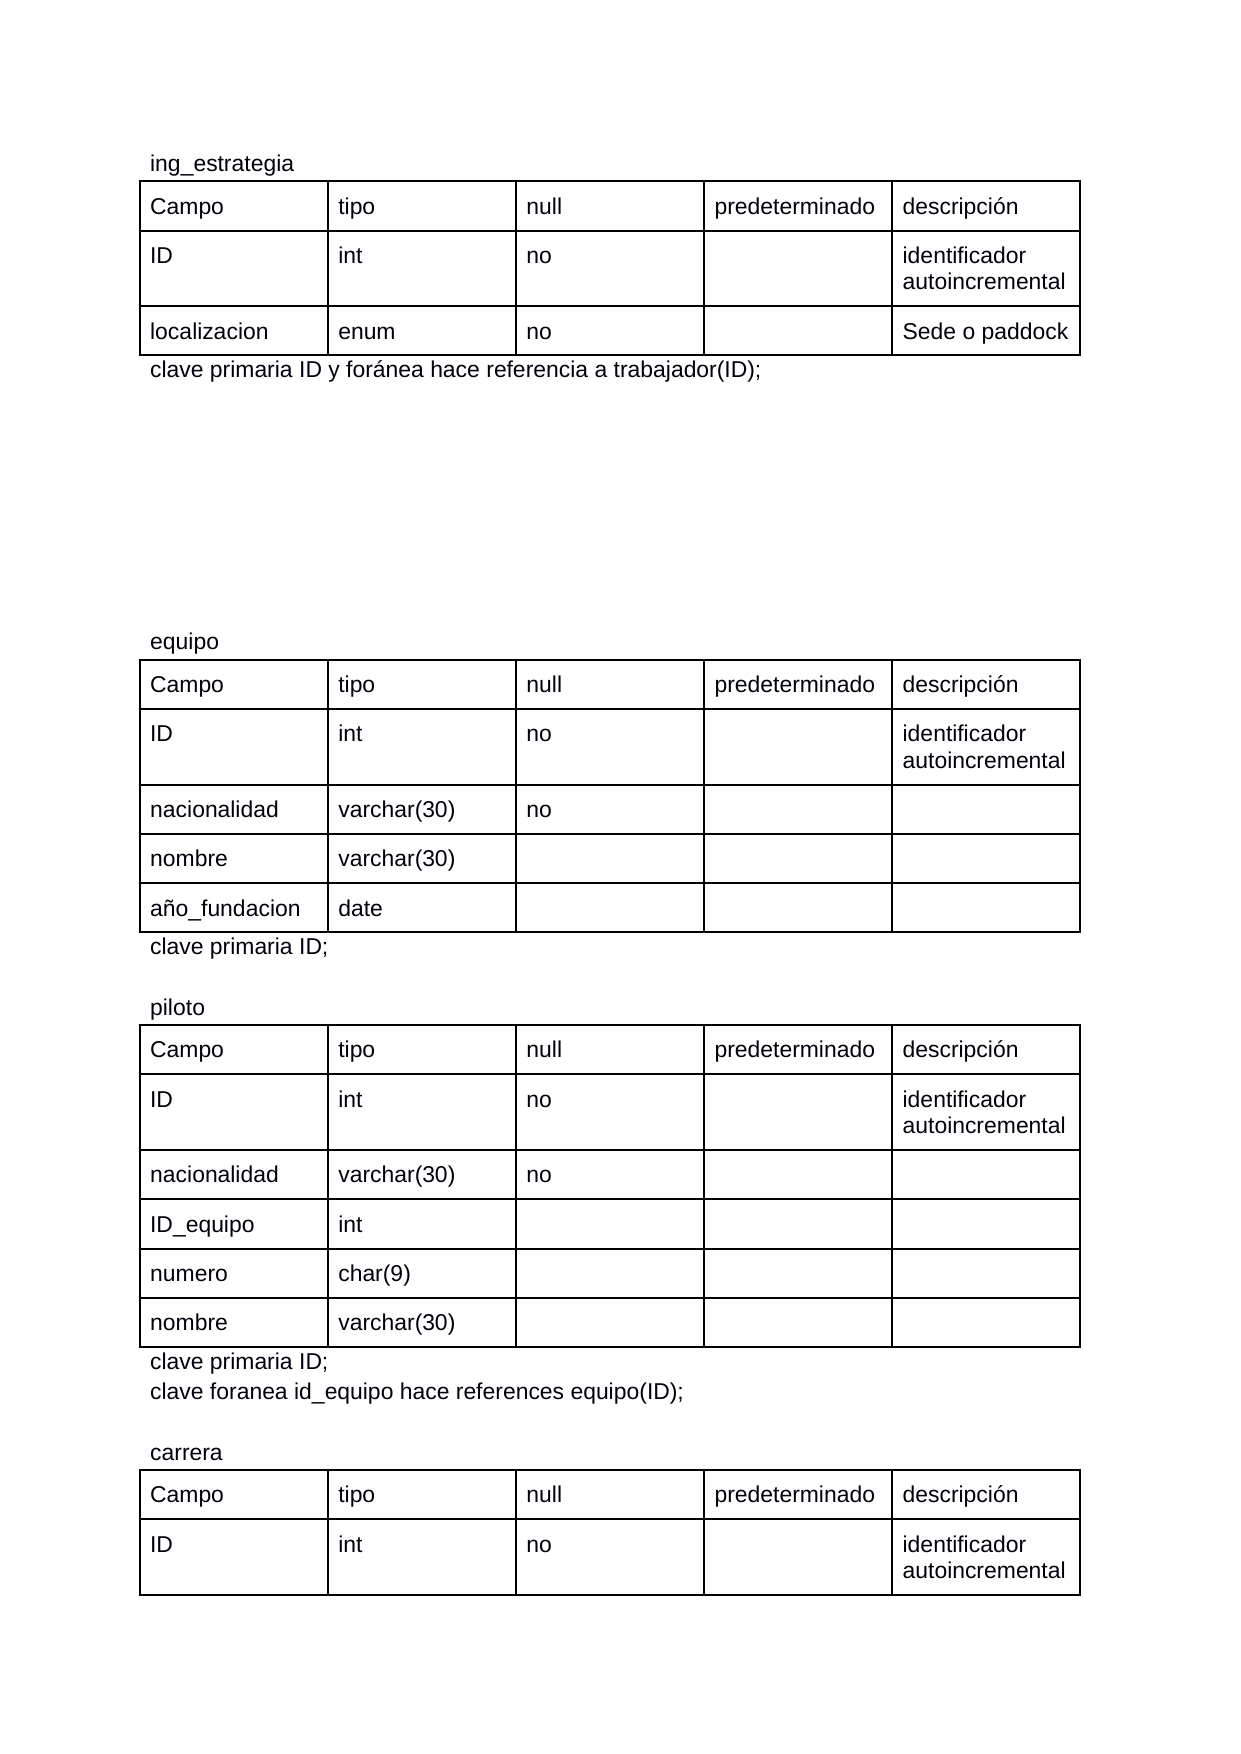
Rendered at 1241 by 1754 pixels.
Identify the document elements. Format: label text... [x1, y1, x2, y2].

table_cell Sede o paddock [893, 307, 1079, 354]
table_cell nombre [141, 835, 327, 882]
table_cell [517, 884, 703, 931]
table_cell [517, 835, 703, 882]
table_cell ID [141, 1520, 327, 1594]
table_cell [705, 307, 891, 354]
table_header predeterminado [705, 182, 891, 229]
table_header descripción [893, 182, 1079, 229]
table_header predeterminado [705, 1471, 891, 1518]
table_cell [517, 1299, 703, 1346]
table_cell [705, 1075, 891, 1149]
table_cell varchar(30) [329, 1299, 515, 1346]
table_cell no [517, 786, 703, 833]
table_cell identificador autoincremental [893, 232, 1079, 305]
table_header null [517, 1471, 703, 1518]
text clave primaria ID; [150, 1348, 1090, 1374]
table_header predeterminado [705, 1026, 891, 1073]
table_cell numero [141, 1250, 327, 1297]
table_cell identificador autoincremental [893, 710, 1079, 783]
table_header Campo [141, 1471, 327, 1518]
table_cell ID_equipo [141, 1200, 327, 1247]
text clave primaria ID y foránea hace referencia a trabajador(ID); [150, 356, 1090, 383]
table_header tipo [329, 661, 515, 708]
table_cell int [329, 1520, 515, 1594]
table_cell ID [141, 710, 327, 783]
table_cell [517, 1250, 703, 1297]
table_cell [893, 1250, 1079, 1297]
table_cell no [517, 307, 703, 354]
table_cell [705, 1200, 891, 1247]
table_cell [893, 835, 1079, 882]
table_cell varchar(30) [329, 1151, 515, 1198]
table_header null [517, 182, 703, 229]
table_header null [517, 661, 703, 708]
table_header descripción [893, 661, 1079, 708]
table_header Campo [141, 1026, 327, 1073]
text equipo [150, 628, 1090, 655]
text clave foranea id_equipo hace references equipo(ID); [150, 1378, 1090, 1404]
table_cell nacionalidad [141, 786, 327, 833]
table_cell ID [141, 1075, 327, 1149]
table_cell char(9) [329, 1250, 515, 1297]
table_header descripción [893, 1471, 1079, 1518]
table_cell identificador autoincremental [893, 1075, 1079, 1149]
table_cell [705, 1520, 891, 1594]
table_cell no [517, 1520, 703, 1594]
table_cell localizacion [141, 307, 327, 354]
table_cell varchar(30) [329, 786, 515, 833]
table_cell [705, 1299, 891, 1346]
table_header descripción [893, 1026, 1079, 1073]
table_cell [893, 1151, 1079, 1198]
table_cell date [329, 884, 515, 931]
table_cell ID [141, 232, 327, 305]
table_cell no [517, 1151, 703, 1198]
table_cell nombre [141, 1299, 327, 1346]
text piloto [150, 994, 1090, 1020]
table_header tipo [329, 1471, 515, 1518]
table_cell año_fundacion [141, 884, 327, 931]
table_cell no [517, 232, 703, 305]
table_cell int [329, 710, 515, 783]
table_header tipo [329, 182, 515, 229]
table_cell [893, 786, 1079, 833]
table_cell identificador autoincremental [893, 1520, 1079, 1594]
table_cell int [329, 1075, 515, 1149]
table_header Campo [141, 661, 327, 708]
table_cell [705, 1151, 891, 1198]
table_cell int [329, 232, 515, 305]
text ing_estrategia [150, 150, 1090, 176]
table_cell [705, 884, 891, 931]
table_cell [517, 1200, 703, 1247]
table_header null [517, 1026, 703, 1073]
text carrera [150, 1439, 1090, 1465]
table_cell [705, 1250, 891, 1297]
table_cell int [329, 1200, 515, 1247]
table_cell no [517, 710, 703, 783]
table_cell [705, 710, 891, 783]
table_cell [893, 1200, 1079, 1247]
table_cell [893, 884, 1079, 931]
table_header tipo [329, 1026, 515, 1073]
table_cell [705, 232, 891, 305]
table_cell no [517, 1075, 703, 1149]
table_cell varchar(30) [329, 835, 515, 882]
table_cell [705, 835, 891, 882]
table_cell nacionalidad [141, 1151, 327, 1198]
table_header predeterminado [705, 661, 891, 708]
table_cell [893, 1299, 1079, 1346]
table_header Campo [141, 182, 327, 229]
text clave primaria ID; [150, 933, 1090, 960]
table_cell enum [329, 307, 515, 354]
table_cell [705, 786, 891, 833]
